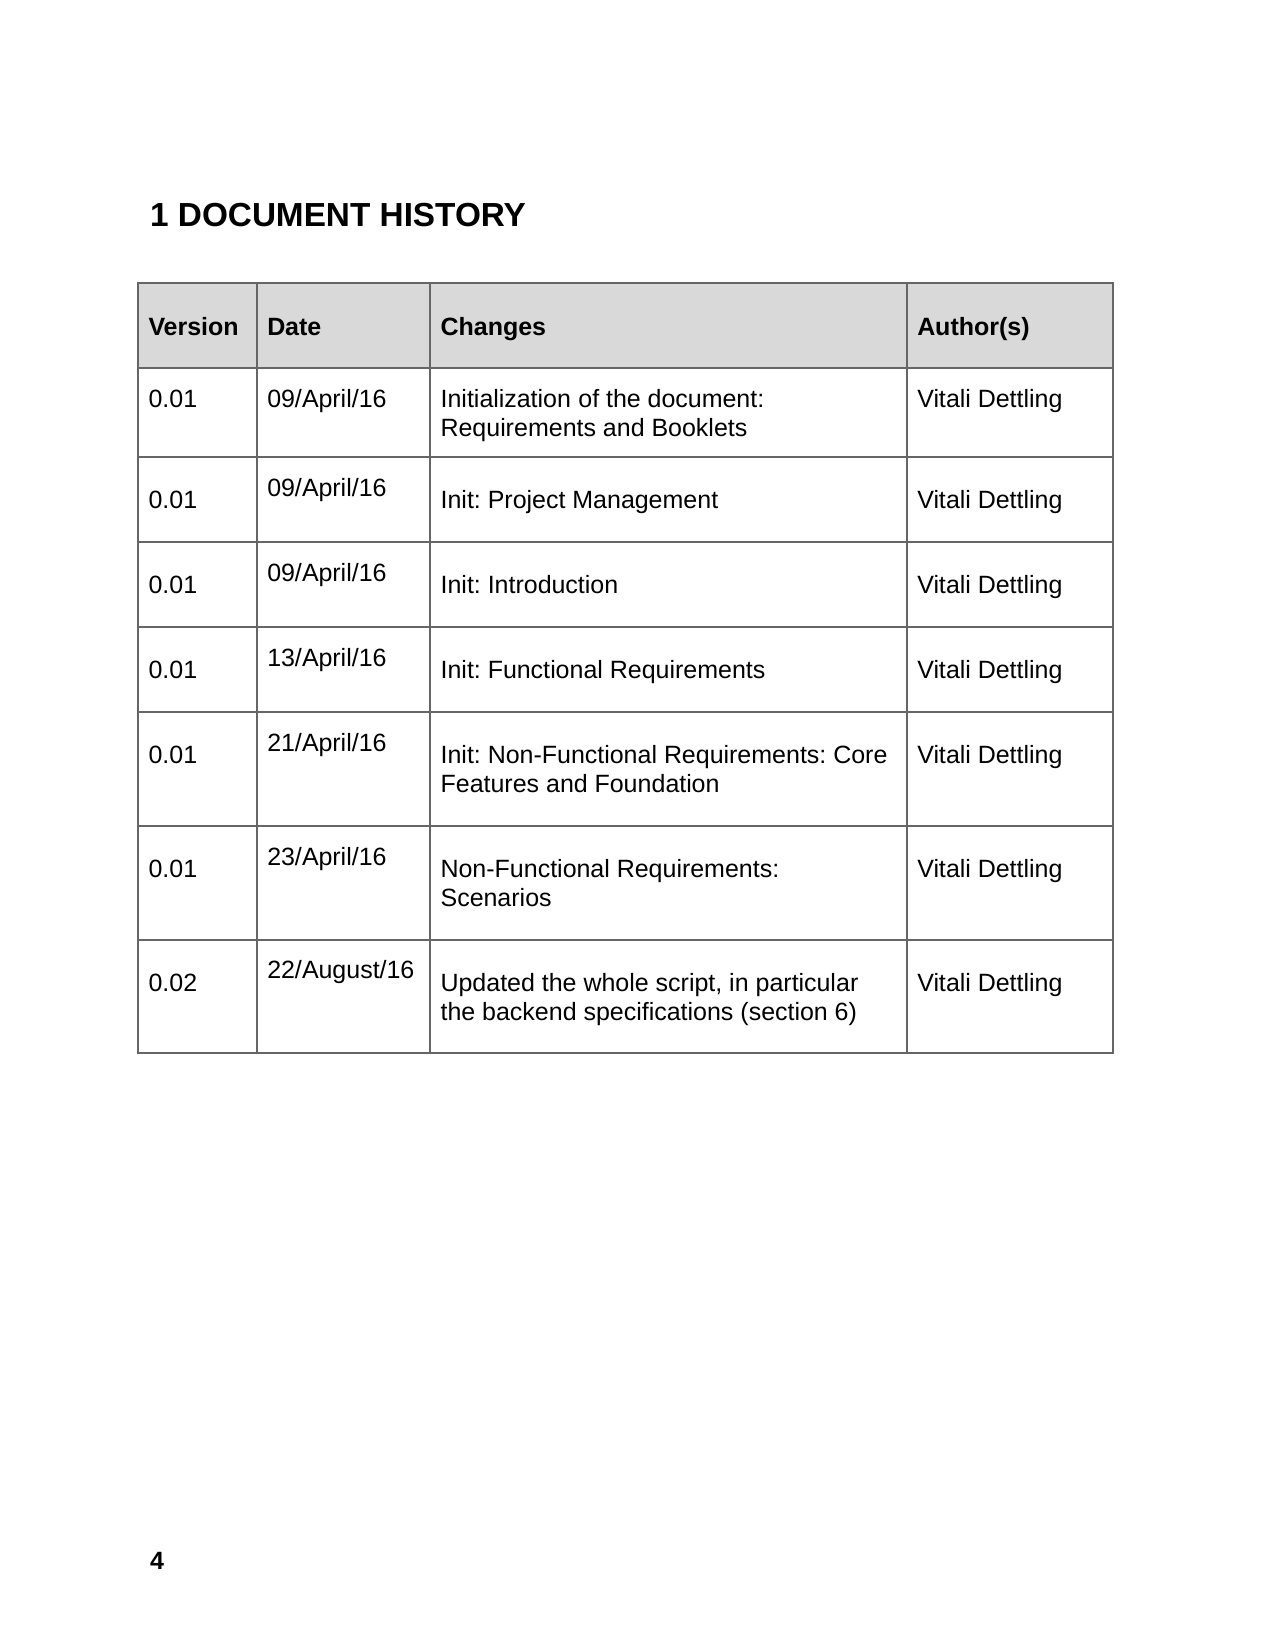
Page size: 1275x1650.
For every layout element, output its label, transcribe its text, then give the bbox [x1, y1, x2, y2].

table_cell 22/August/16 [258, 941, 429, 1052]
table_cell Updated the whole script, in particular the backend specifications (section 6) [431, 941, 906, 1052]
table_cell Init: Functional Requirements [431, 628, 906, 711]
table_header Version [139, 284, 256, 367]
subtitle 1 DOCUMENT HISTORY [150, 196, 1125, 234]
table_cell 0.01 [139, 458, 256, 541]
table_cell 23/April/16 [258, 827, 429, 938]
table_cell 0.01 [139, 713, 256, 825]
table_cell 09/April/16 [258, 543, 429, 626]
table_cell Initialization of the document: Requirements and Booklets [431, 369, 906, 456]
table_cell 09/April/16 [258, 369, 429, 456]
table_header Author(s) [908, 284, 1112, 367]
table_cell Vitali Dettling [908, 458, 1112, 541]
table_cell 0.01 [139, 369, 256, 456]
table_cell Init: Project Management [431, 458, 906, 541]
table_cell Vitali Dettling [908, 827, 1112, 938]
table_cell Vitali Dettling [908, 628, 1112, 711]
table_cell 21/April/16 [258, 713, 429, 825]
table_cell 09/April/16 [258, 458, 429, 541]
table_cell Non-Functional Requirements: Scenarios [431, 827, 906, 938]
table_cell Vitali Dettling [908, 369, 1112, 456]
table_cell Init: Non-Functional Requirements: Core Features and Foundation [431, 713, 906, 825]
table_cell Vitali Dettling [908, 941, 1112, 1052]
table_cell 0.01 [139, 543, 256, 626]
table_cell Vitali Dettling [908, 543, 1112, 626]
table_cell 0.01 [139, 827, 256, 938]
table_header Date [258, 284, 429, 367]
table_cell Vitali Dettling [908, 713, 1112, 825]
table_cell 13/April/16 [258, 628, 429, 711]
table_header Changes [431, 284, 906, 367]
table_cell 0.02 [139, 941, 256, 1052]
table_cell Init: Introduction [431, 543, 906, 626]
table_cell 0.01 [139, 628, 256, 711]
